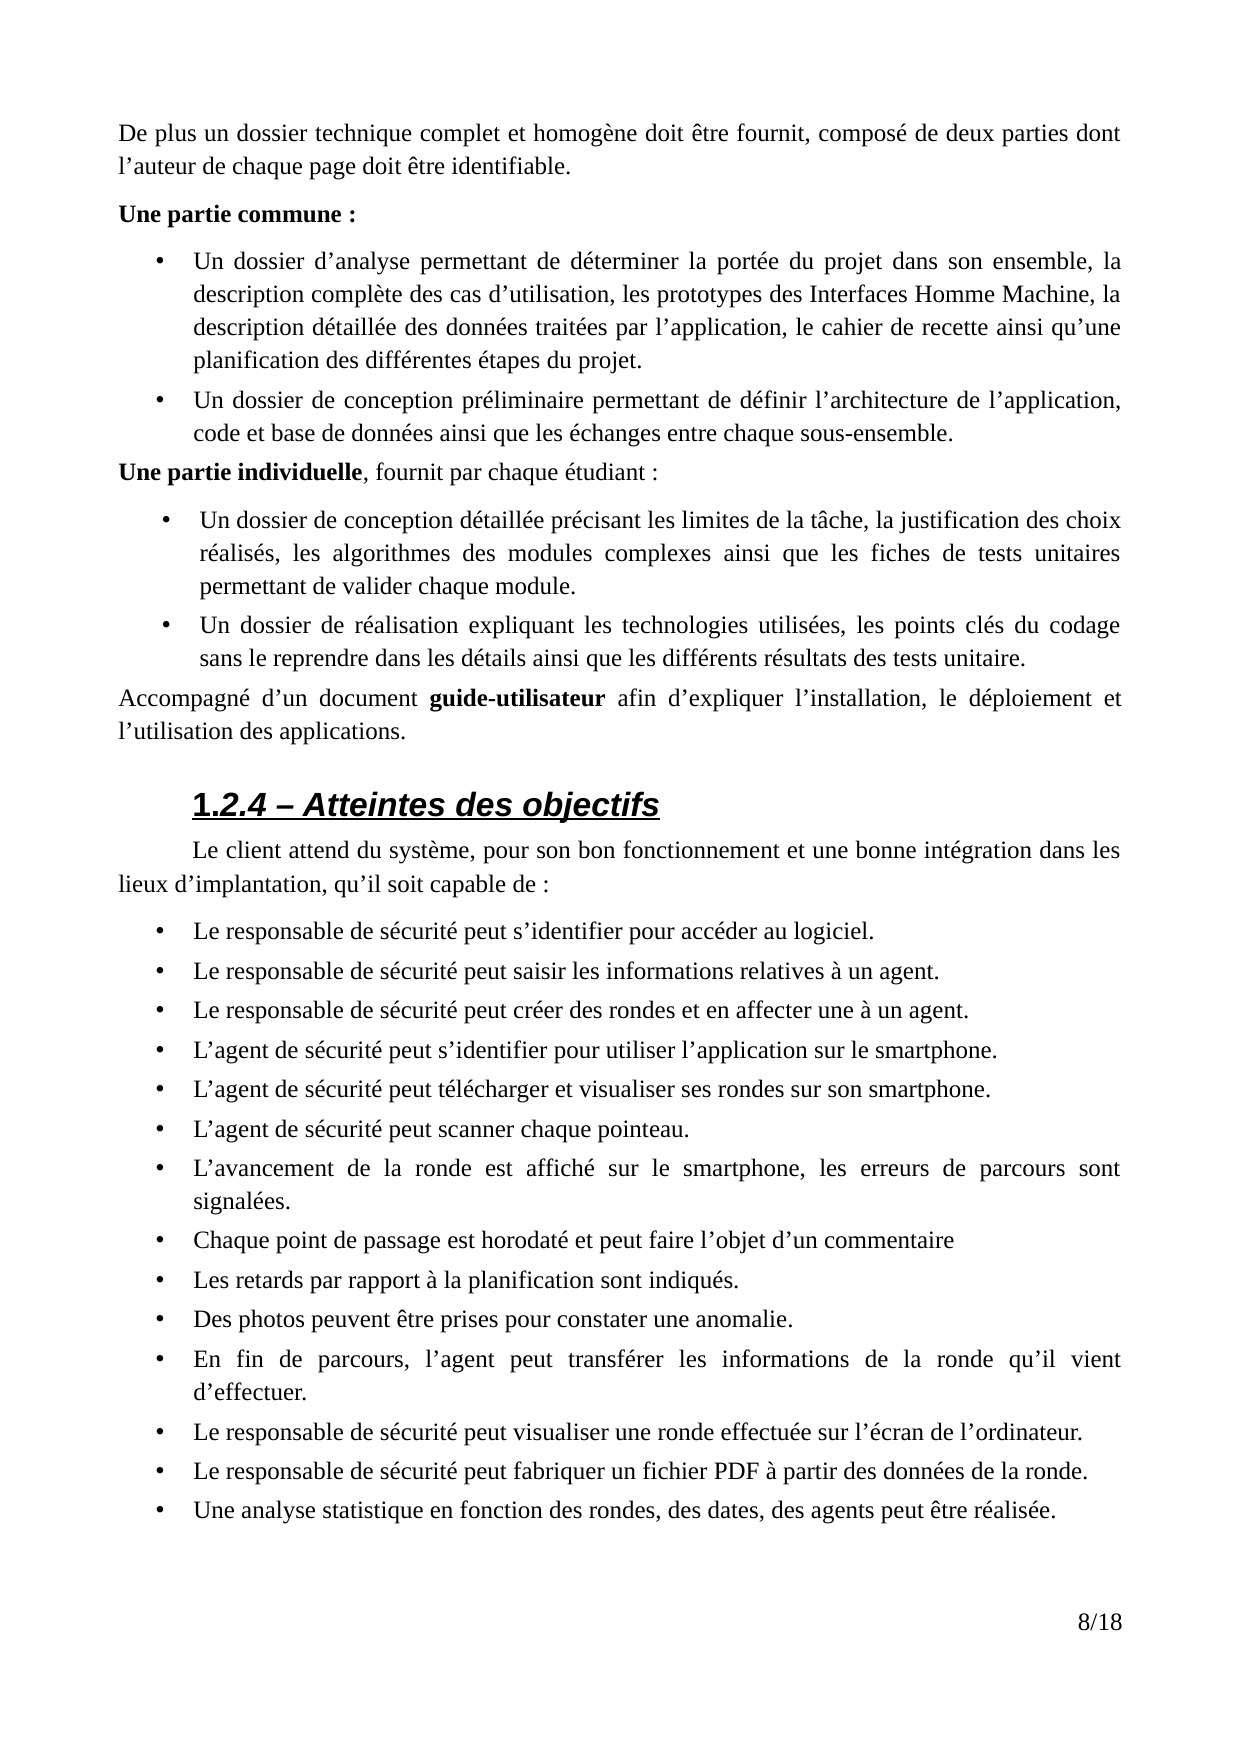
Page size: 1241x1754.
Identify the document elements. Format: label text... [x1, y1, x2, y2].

list Les retards par rapport à la planification sont indiqués. [156, 1265, 1122, 1294]
list Le responsable de sécurité peut s’identifier pour accéder au logiciel. [156, 916, 1122, 945]
list Le responsable de sécurité peut saisir les informations relatives à un agent. [156, 956, 1122, 984]
list Un dossier de réalisation expliquant les technologies utilisées, les points clés du codage sans le reprendre dans les détails ainsi que les différents résultats des tests unitaire. [162, 611, 1122, 672]
text Une partie individuelle, fournit par chaque étudiant : [118, 457, 1122, 486]
list L’agent de sécurité peut scanner chaque pointeau. [156, 1114, 1122, 1142]
list En fin de parcours, l’agent peut transférer les informations de la ronde qu’il vient d’effectuer. [156, 1344, 1122, 1406]
list L’avancement de la ronde est affiché sur le smartphone, les erreurs de parcours sont signalées. [156, 1153, 1122, 1215]
text De plus un dossier technique complet et homogène doit être fournit, composé de deux parties dont l’auteur de chaque page doit être identifiable. [118, 118, 1122, 180]
list Le responsable de sécurité peut créer des rondes et en affecter une à un agent. [156, 995, 1122, 1024]
list Un dossier de conception détaillée précisant les limites de la tâche, la justification des choix réalisés, les algorithmes des modules complexes ainsi que les fiches de tests unitaires permettant de valider chaque module. [162, 505, 1122, 600]
list L’agent de sécurité peut télécharger et visualiser ses rondes sur son smartphone. [156, 1074, 1122, 1103]
list Une analyse statistique en fonction des rondes, des dates, des agents peut être réalisée. [156, 1496, 1122, 1524]
list Des photos peuvent être prises pour constater une anomalie. [156, 1304, 1122, 1333]
text Le client attend du système, pour son bon fonctionnement et une bonne intégration dans les lieux d’implantation, qu’il soit capable de : [118, 836, 1122, 897]
list Chaque point de passage est horodaté et peut faire l’objet d’un commentaire [156, 1226, 1122, 1254]
list Le responsable de sécurité peut visualiser une ronde effectuée sur l’écran de l’ordinateur. [156, 1417, 1122, 1445]
text Accompagné d’un document guide-utilisateur afin d’expliquer l’installation, le déploiement et l’utilisation des applications. [118, 683, 1122, 745]
list Le responsable de sécurité peut fabriquer un fichier PDF à partir des données de la ronde. [156, 1456, 1122, 1485]
list L’agent de sécurité peut s’identifier pour utiliser l’application sur le smartphone. [156, 1035, 1122, 1063]
text Une partie commune : [118, 199, 1122, 227]
list Un dossier d’analyse permettant de déterminer la portée du projet dans son ensemble, la description complète des cas d’utilisation, les prototypes des Interfaces Homme Machine, la description détaillée des données traitées par l’application, le cahier de recette ainsi qu’une planification des différentes étapes du projet. [156, 246, 1122, 374]
subtitle 1.2.4 – Atteintes des objectifs [118, 784, 1122, 823]
list Un dossier de conception préliminaire permettant de définir l’architecture de l’application, code et base de données ainsi que les échanges entre chaque sous-ensemble. [156, 385, 1122, 447]
